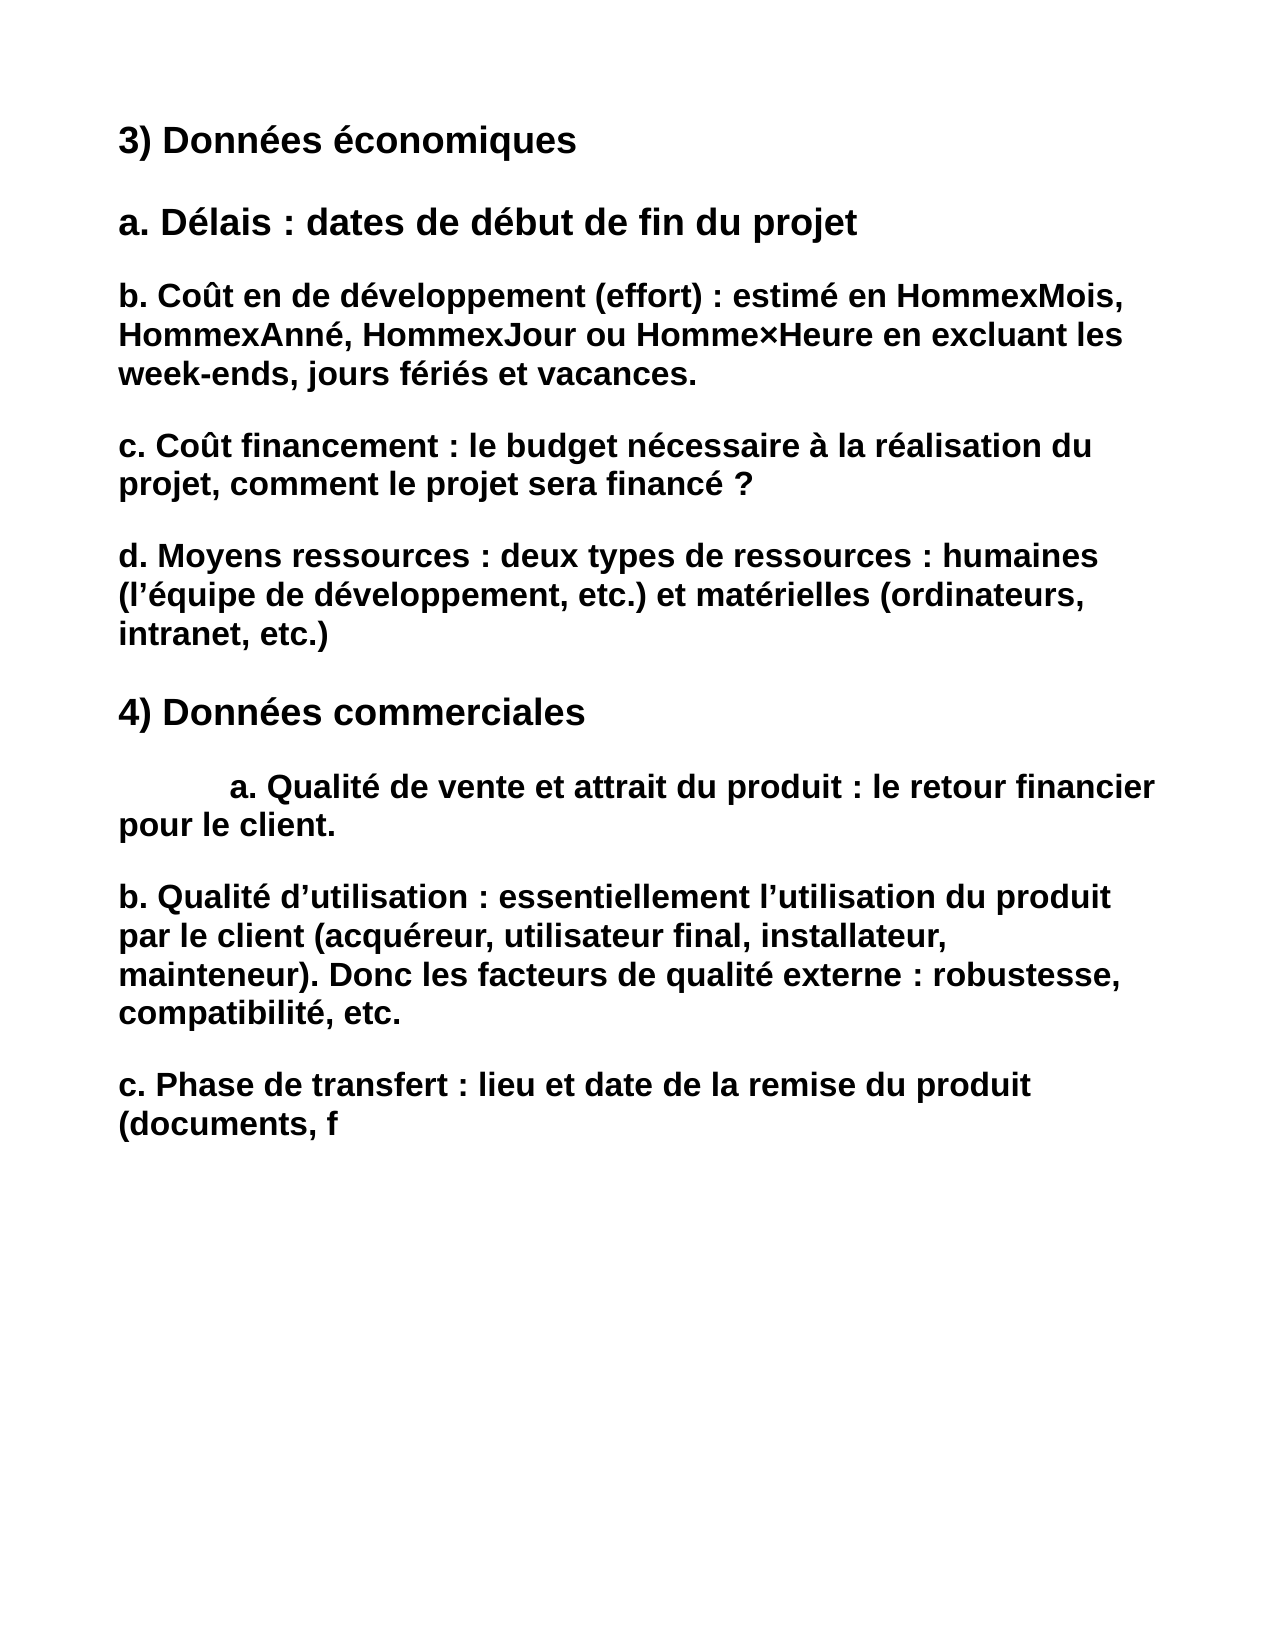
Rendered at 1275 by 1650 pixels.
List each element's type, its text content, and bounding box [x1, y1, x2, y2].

subtitle 4) Données commerciales [118, 689, 1157, 733]
subtitle d. Moyens ressources : deux types de ressources : humaines (l’équipe de développement, etc.) et matérielles (ordinateurs, intranet, etc.) [118, 536, 1157, 652]
subtitle c. Coût financement : le budget nécessaire à la réalisation du projet, comment le projet sera financé ? [118, 426, 1157, 503]
subtitle a. Qualité de vente et attrait du produit : le retour financier pour le client. [118, 767, 1157, 844]
subtitle b. Qualité d’utilisation : essentiellement l’utilisation du produit par le client (acquéreur, utilisateur final, installateur, mainteneur). Donc les facteurs de qualité externe : robustesse, compatibilité, etc. [118, 877, 1157, 1032]
subtitle c. Phase de transfert : lieu et date de la remise du produit (documents, f [118, 1065, 1157, 1142]
subtitle b. Coût en de développement (effort) : estimé en HommexMois, HommexAnné, HommexJour ou Homme×Heure en excluant les week-ends, jours fériés et vacances. [118, 276, 1157, 392]
subtitle 3) Données économiques [118, 118, 1157, 162]
subtitle a. Délais : dates de début de fin du projet [118, 199, 1157, 243]
